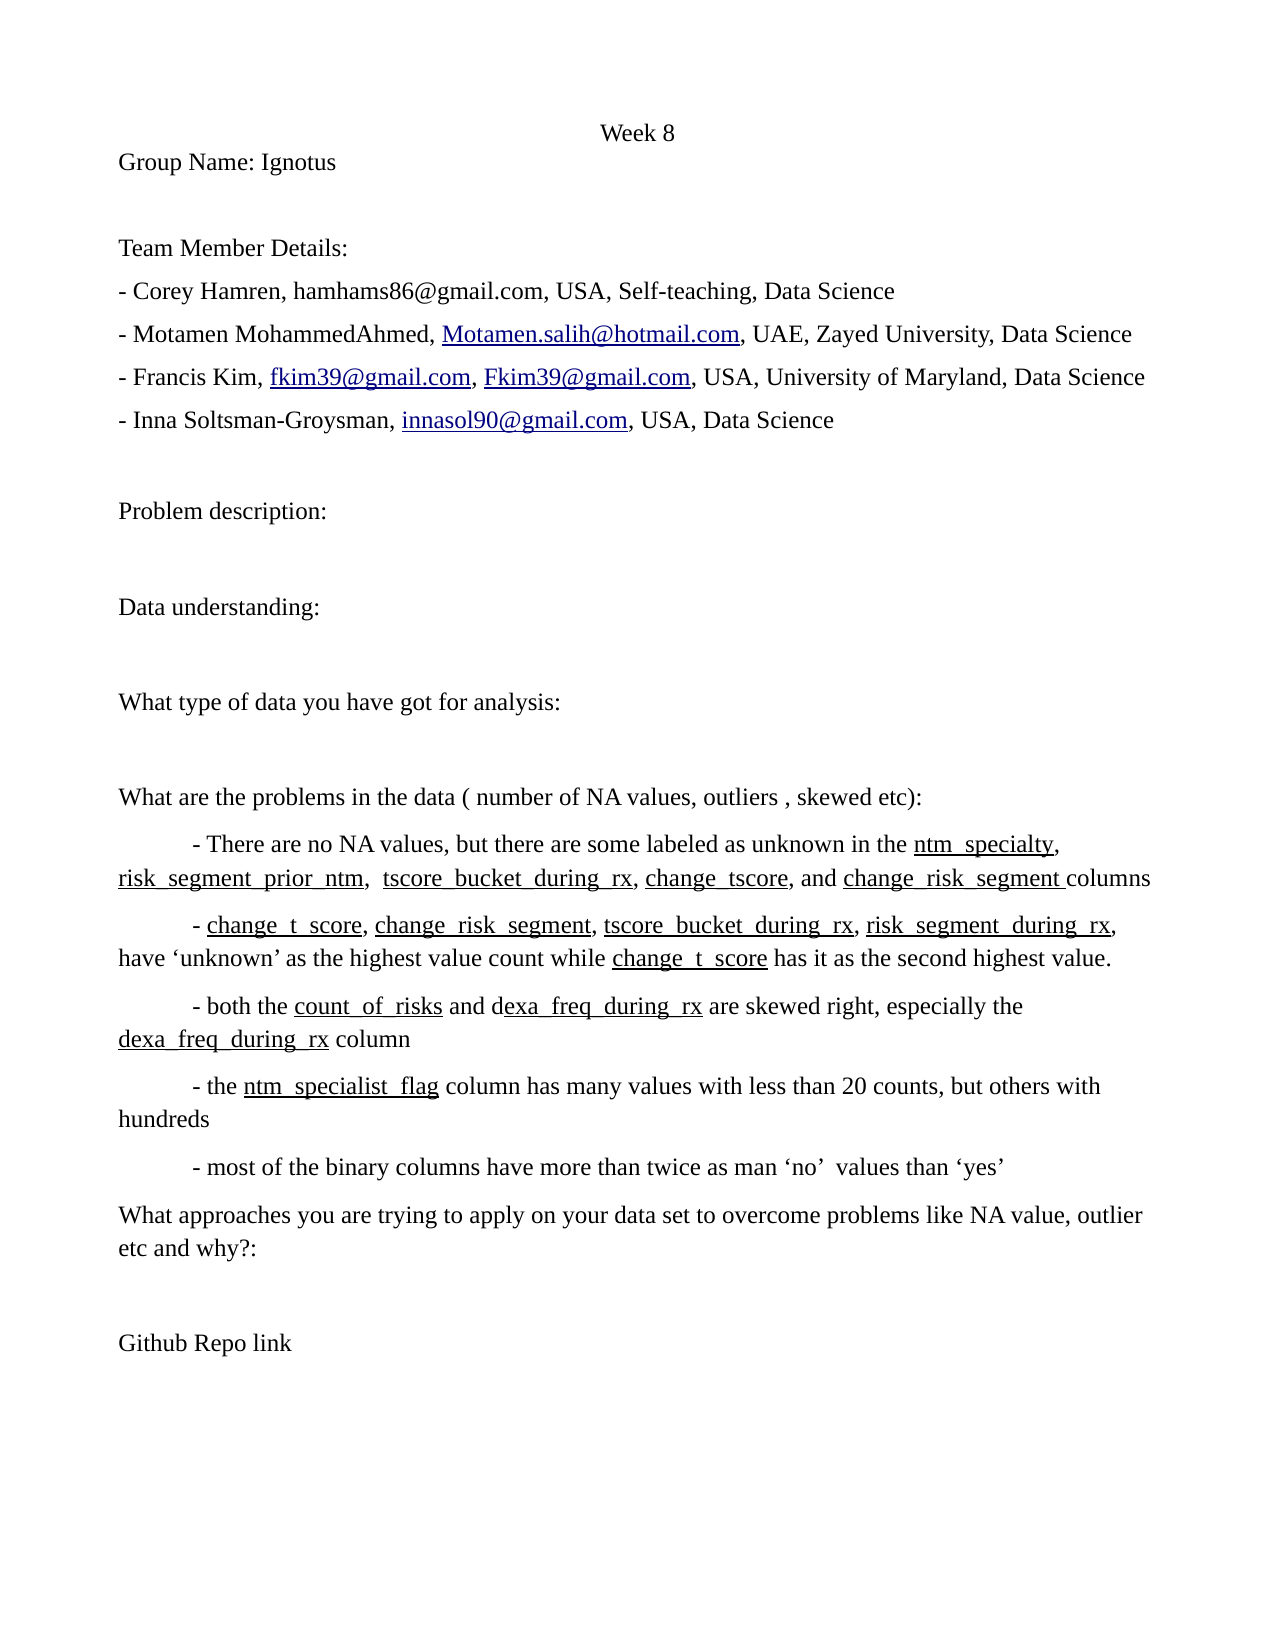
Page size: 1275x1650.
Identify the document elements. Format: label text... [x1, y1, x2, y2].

text - both the count_of_risks and dexa_freq_during_rx are skewed right, especially the dexa_freq_during_rx column [118, 991, 1157, 1053]
text - change_t_score, change_risk_segment, tscore_bucket_during_rx, risk_segment_during_rx, have ‘unknown’ as the highest value count while change_t_score has it as the second highest value. [118, 910, 1157, 972]
text - the ntm_specialist_flag column has many values with less than 20 counts, but others with hundreds [118, 1071, 1157, 1133]
text Problem description: [118, 496, 1157, 525]
text Group Name: Ignotus [118, 147, 1157, 176]
text - Inna Soltsman-Groysman, innasol90@gmail.com, USA, Data Science [118, 406, 1157, 434]
text Week 8 [118, 118, 1157, 147]
text - Motamen MohammedAhmed, Motamen.salih@hotmail.com, UAE, Zayed University, Data Science [118, 319, 1157, 348]
text Team Member Details: [118, 233, 1157, 262]
text - most of the binary columns have more than twice as man ‘no’ values than ‘yes’ [118, 1152, 1157, 1181]
text - Francis Kim, fkim39@gmail.com, Fkim39@gmail.com, USA, University of Maryland, Data Science [118, 362, 1157, 391]
text - There are no NA values, but there are some labeled as unknown in the ntm_specialty, risk_segment_prior_ntm, tscore_bucket_during_rx, change_tscore, and change_risk_segment columns [118, 829, 1157, 891]
text Data understanding: [118, 592, 1157, 620]
text What type of data you have got for analysis: [118, 687, 1157, 716]
text What approaches you are trying to apply on your data set to overcome problems like NA value, outlier etc and why?: [118, 1200, 1157, 1261]
text - Corey Hamren, hamhams86@gmail.com, USA, Self-teaching, Data Science [118, 276, 1157, 305]
text What are the problems in the data ( number of NA values, outliers , skewed etc): [118, 782, 1157, 811]
text Github Repo link [118, 1328, 1157, 1357]
